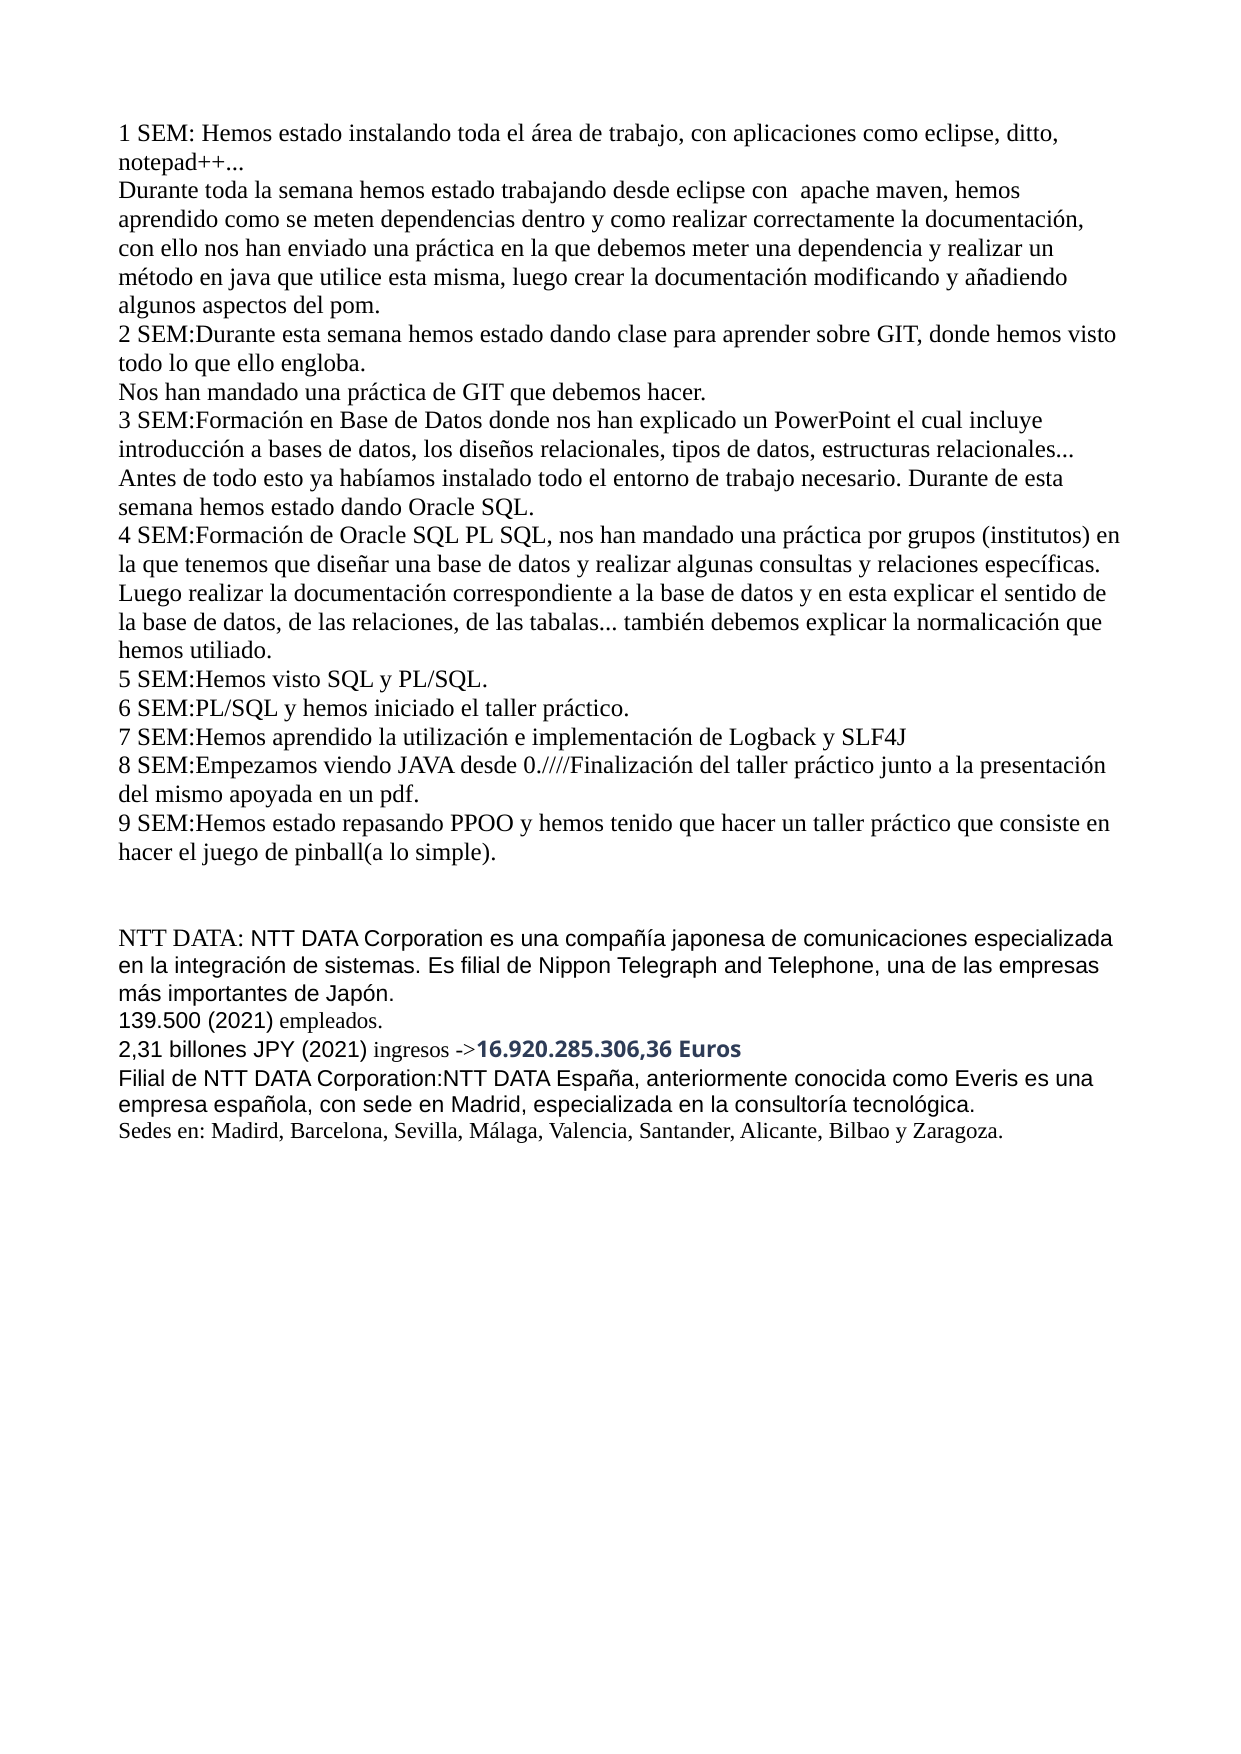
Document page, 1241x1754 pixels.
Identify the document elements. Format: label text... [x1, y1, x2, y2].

text 6 SEM:PL/SQL y hemos iniciado el taller práctico. [118, 693, 1122, 722]
text 7 SEM:Hemos aprendido la utilización e implementación de Logback y SLF4J [118, 722, 1122, 751]
text 9 SEM:Hemos estado repasando PPOO y hemos tenido que hacer un taller práctico que consiste en hacer el juego de pinball(a lo simple). [118, 808, 1122, 866]
text 5 SEM:Hemos visto SQL y PL/SQL. [118, 664, 1122, 693]
text NTT DATA: NTT DATA Corporation es una compañía japonesa de comunicaciones especializada en la integración de sistemas. Es filial de Nippon Telegraph and Telephone, una de las empresas más importantes de Japón. [118, 923, 1122, 1007]
text Nos han mandado una práctica de GIT que debemos hacer. [118, 377, 1122, 406]
text 4 SEM:Formación de Oracle SQL PL SQL, nos han mandado una práctica por grupos (institutos) en la que tenemos que diseñar una base de datos y realizar algunas consultas y relaciones específicas. Luego realizar la documentación correspondiente a la base de datos y en esta explicar el sentido de la base de datos, de las relaciones, de las tabalas... también debemos explicar la normalicación que hemos utiliado. [118, 521, 1122, 664]
text 8 SEM:Empezamos viendo JAVA desde 0.////Finalización del taller práctico junto a la presentación del mismo apoyada en un pdf. [118, 751, 1122, 808]
text 2,31 billones JPY (2021) ingresos ->16.920.285.306,36 Euros [118, 1033, 1122, 1065]
text 2 SEM:Durante esta semana hemos estado dando clase para aprender sobre GIT, donde hemos visto todo lo que ello engloba. [118, 319, 1122, 377]
text 3 SEM:Formación en Base de Datos donde nos han explicado un PowerPoint el cual incluye introducción a bases de datos, los diseños relacionales, tipos de datos, estructuras relacionales... Antes de todo esto ya habíamos instalado todo el entorno de trabajo necesario. Durante de esta semana hemos estado dando Oracle SQL. [118, 406, 1122, 521]
text Sedes en: Madird, Barcelona, Sevilla, Málaga, Valencia, Santander, Alicante, Bilbao y Zaragoza. [118, 1117, 1122, 1144]
text 1 SEM: Hemos estado instalando toda el área de trabajo, con aplicaciones como eclipse, ditto, notepad++... [118, 118, 1122, 176]
text 139.500 (2021) empleados. [118, 1007, 1122, 1033]
text Filial de NTT DATA Corporation:NTT DATA España, anteriormente conocida como Everis es una empresa española, con sede en Madrid, especializada en la consultoría tecnológica. [118, 1065, 1122, 1117]
text Durante toda la semana hemos estado trabajando desde eclipse con apache maven, hemos aprendido como se meten dependencias dentro y como realizar correctamente la documentación, con ello nos han enviado una práctica en la que debemos meter una dependencia y realizar un método en java que utilice esta misma, luego crear la documentación modificando y añadiendo algunos aspectos del pom. [118, 176, 1122, 319]
